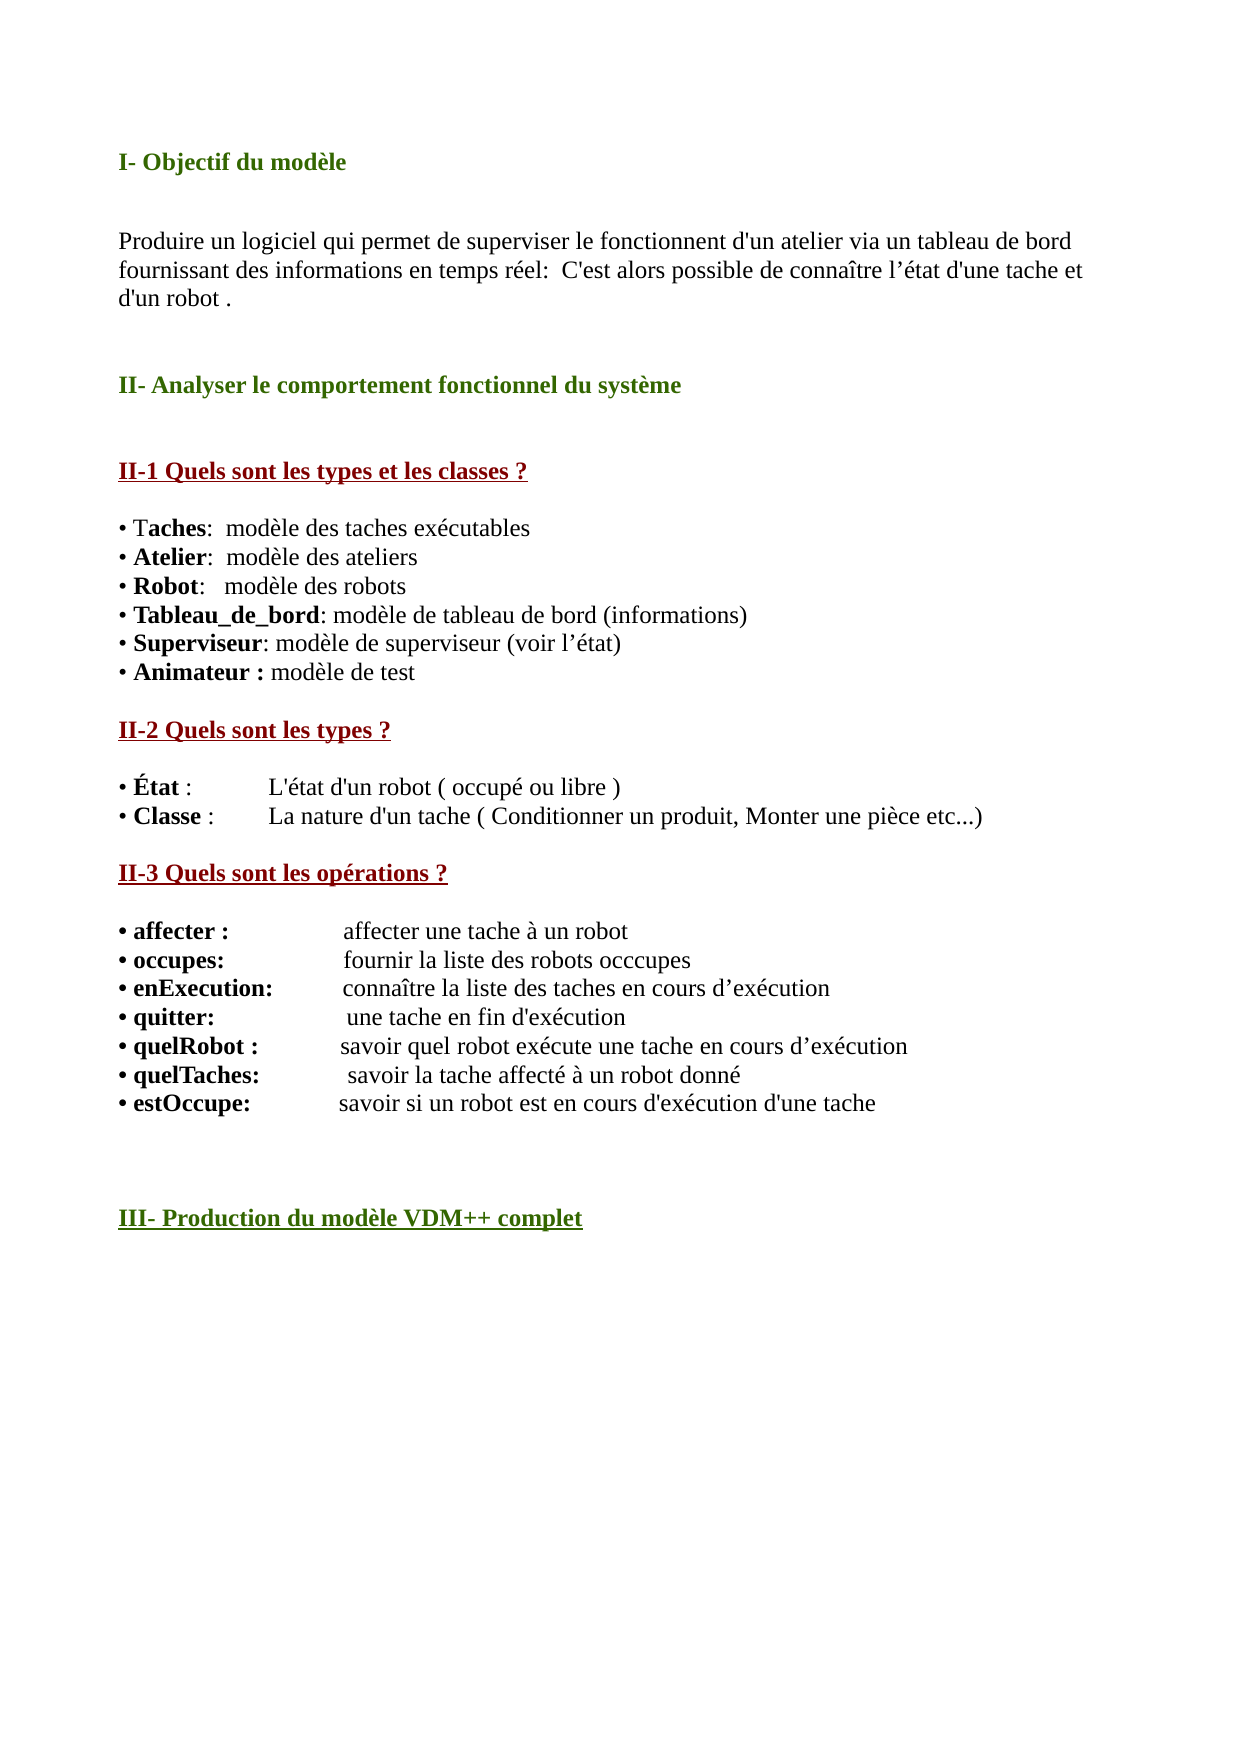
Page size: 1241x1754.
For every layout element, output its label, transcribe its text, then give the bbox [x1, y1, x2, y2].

text • Atelier: modèle des ateliers [118, 542, 1122, 571]
text II-1 Quels sont les types et les classes ? [118, 456, 1122, 485]
text • Robot: modèle des robots [118, 571, 1122, 600]
text • Taches: modèle des taches exécutables [118, 513, 1122, 542]
text • Superviseur: modèle de superviseur (voir l’état) [118, 628, 1122, 657]
text Produire un logiciel qui permet de superviser le fonctionnent d'un atelier via un tableau de bord fournissant des informations en temps réel: C'est alors possible de connaître l’état d'une tache et d'un robot . [118, 226, 1122, 312]
text • occupes: fournir la liste des robots occcupes [118, 945, 1122, 973]
text • affecter : affecter une tache à un robot [118, 916, 1122, 945]
text III- Production du modèle VDM++ complet [118, 1203, 1122, 1232]
text • Classe : La nature d'un tache ( Conditionner un produit, Monter une pièce etc...) [118, 801, 1122, 830]
text • estOccupe: savoir si un robot est en cours d'exécution d'une tache [118, 1088, 1122, 1117]
text • Animateur : modèle de test [118, 657, 1122, 686]
text I- Objectif du modèle [118, 147, 1122, 176]
text • quitter: une tache en fin d'exécution [118, 1002, 1122, 1031]
text II-2 Quels sont les types ? [118, 715, 1122, 743]
text • enExecution: connaître la liste des taches en cours d’exécution [118, 973, 1122, 1002]
text • Tableau_de_bord: modèle de tableau de bord (informations) [118, 600, 1122, 628]
text • quelRobot : savoir quel robot exécute une tache en cours d’exécution [118, 1031, 1122, 1060]
text • État : L'état d'un robot ( occupé ou libre ) [118, 772, 1122, 801]
text • quelTaches: savoir la tache affecté à un robot donné [118, 1060, 1122, 1088]
text II-3 Quels sont les opérations ? [118, 858, 1122, 887]
text II- Analyser le comportement fonctionnel du système [118, 370, 1122, 398]
